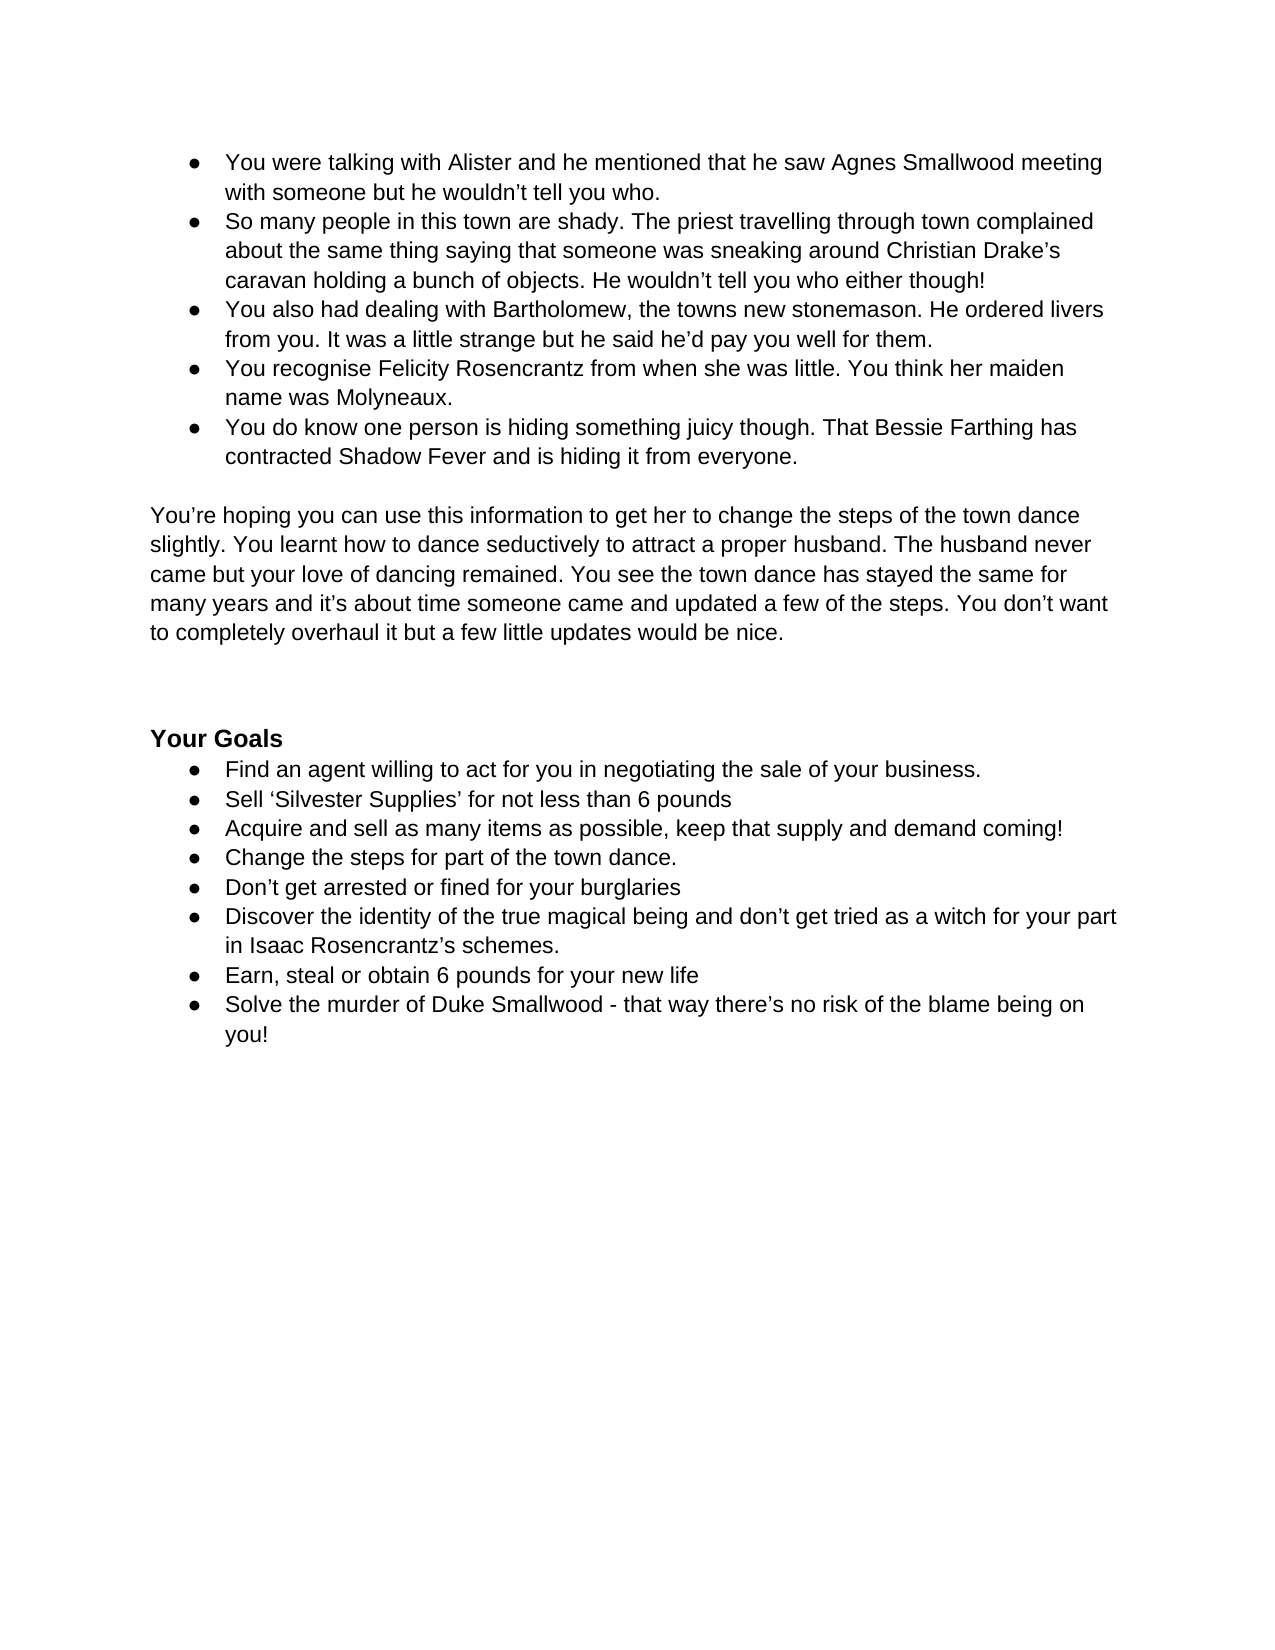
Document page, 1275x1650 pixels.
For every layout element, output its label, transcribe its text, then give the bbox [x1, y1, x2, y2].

list Earn, steal or obtain 6 pounds for your new life [187, 962, 1125, 988]
list So many people in this town are shady. The priest travelling through town complained about the same thing saying that someone was sneaking around Christian Drake’s caravan holding a bunch of objects. He wouldn’t tell you who either though! [187, 209, 1125, 293]
list Solve the murder of Duke Smallwood - that way there’s no risk of the blame being on you! [187, 992, 1125, 1047]
list You also had dealing with Bartholomew, the towns new stonemason. He ordered livers from you. It was a little strange but he said he’d pay you well for them. [187, 297, 1125, 352]
list Sell ‘Silvester Supplies’ for not less than 6 pounds [187, 786, 1125, 812]
list You recognise Felicity Rosencrantz from when she was little. You think her maiden name was Molyneaux. [187, 356, 1125, 411]
list Change the steps for part of the town dance. [187, 845, 1125, 871]
list Find an agent willing to act for you in negotiating the sale of your business. [187, 757, 1125, 782]
text You’re hoping you can use this information to get her to change the steps of the town dance slightly. You learnt how to dance seductively to attract a proper husband. The husband never came but your love of dancing remained. You see the town dance has stayed the same for many years and it’s about time someone came and updated a few of the steps. You don’t want to completely overhaul it but a few little updates would be nice. [150, 502, 1125, 646]
list You do know one person is hiding something juicy though. That Bessie Farthing has contracted Shadow Fever and is hiding it from everyone. [187, 414, 1125, 469]
subtitle Your Goals [150, 725, 1125, 753]
list Don’t get arrested or fined for your burglaries [187, 874, 1125, 900]
list Acquire and sell as many items as possible, keep that supply and demand coming! [187, 816, 1125, 841]
list Discover the identity of the true magical being and don’t get tried as a witch for your part in Isaac Rosencrantz’s schemes. [187, 904, 1125, 959]
list You were talking with Alister and he mentioned that he saw Agnes Smallwood meeting with someone but he wouldn’t tell you who. [187, 150, 1125, 205]
